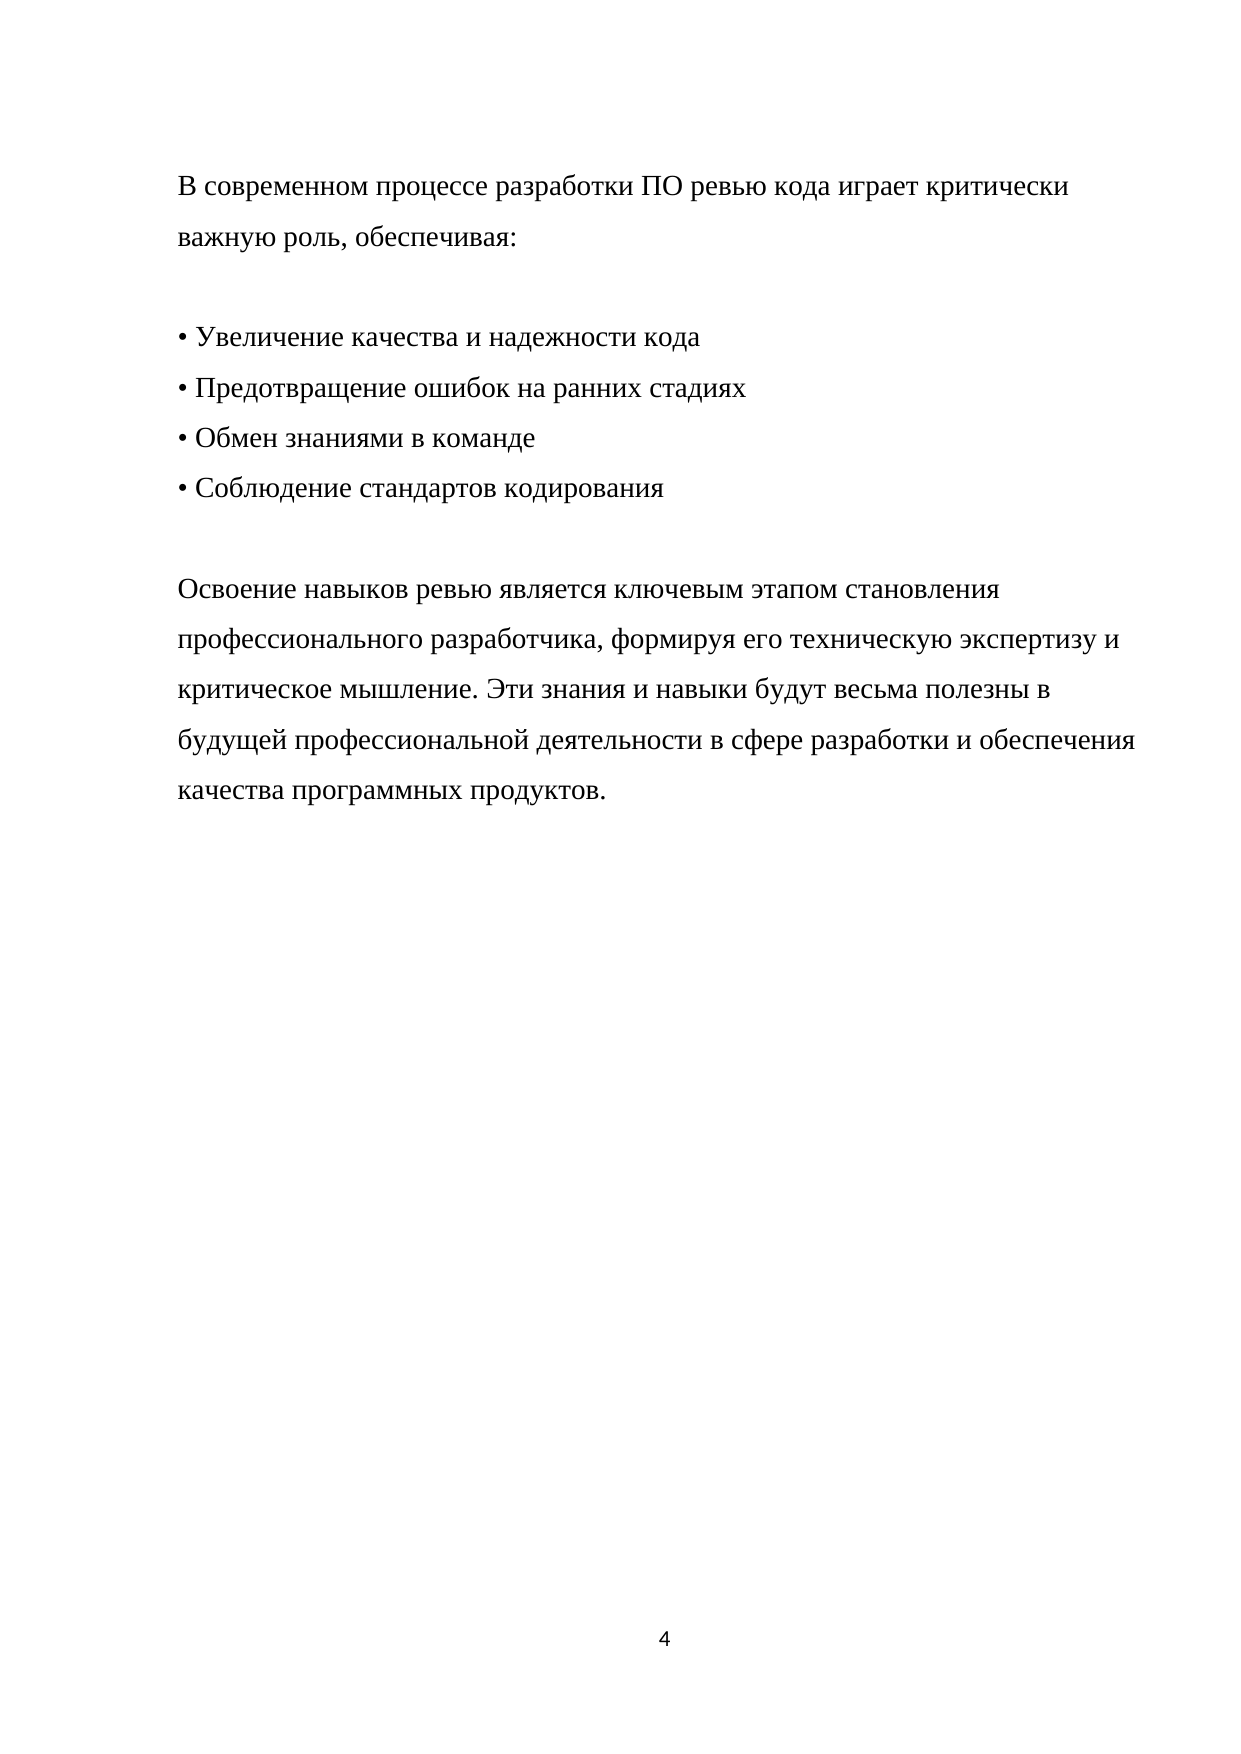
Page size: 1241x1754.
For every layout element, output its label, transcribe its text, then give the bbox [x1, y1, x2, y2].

text В современном процессе разработки ПО ревью кода играет критически важную роль, обеспечивая: • Увеличение качества и надежности кода • Предотвращение ошибок на ранних стадиях • Обмен знаниями в команде • Соблюдение стандартов кодирования Освоение навыков ревью является ключевым этапом становления профессионального разработчика, формируя его техническую экспертизу и критическое мышление. Эти знания и навыки будут весьма полезны в будущей профессиональной деятельности в сфере разработки и обеспечения качества программных продуктов. [177, 118, 1152, 806]
